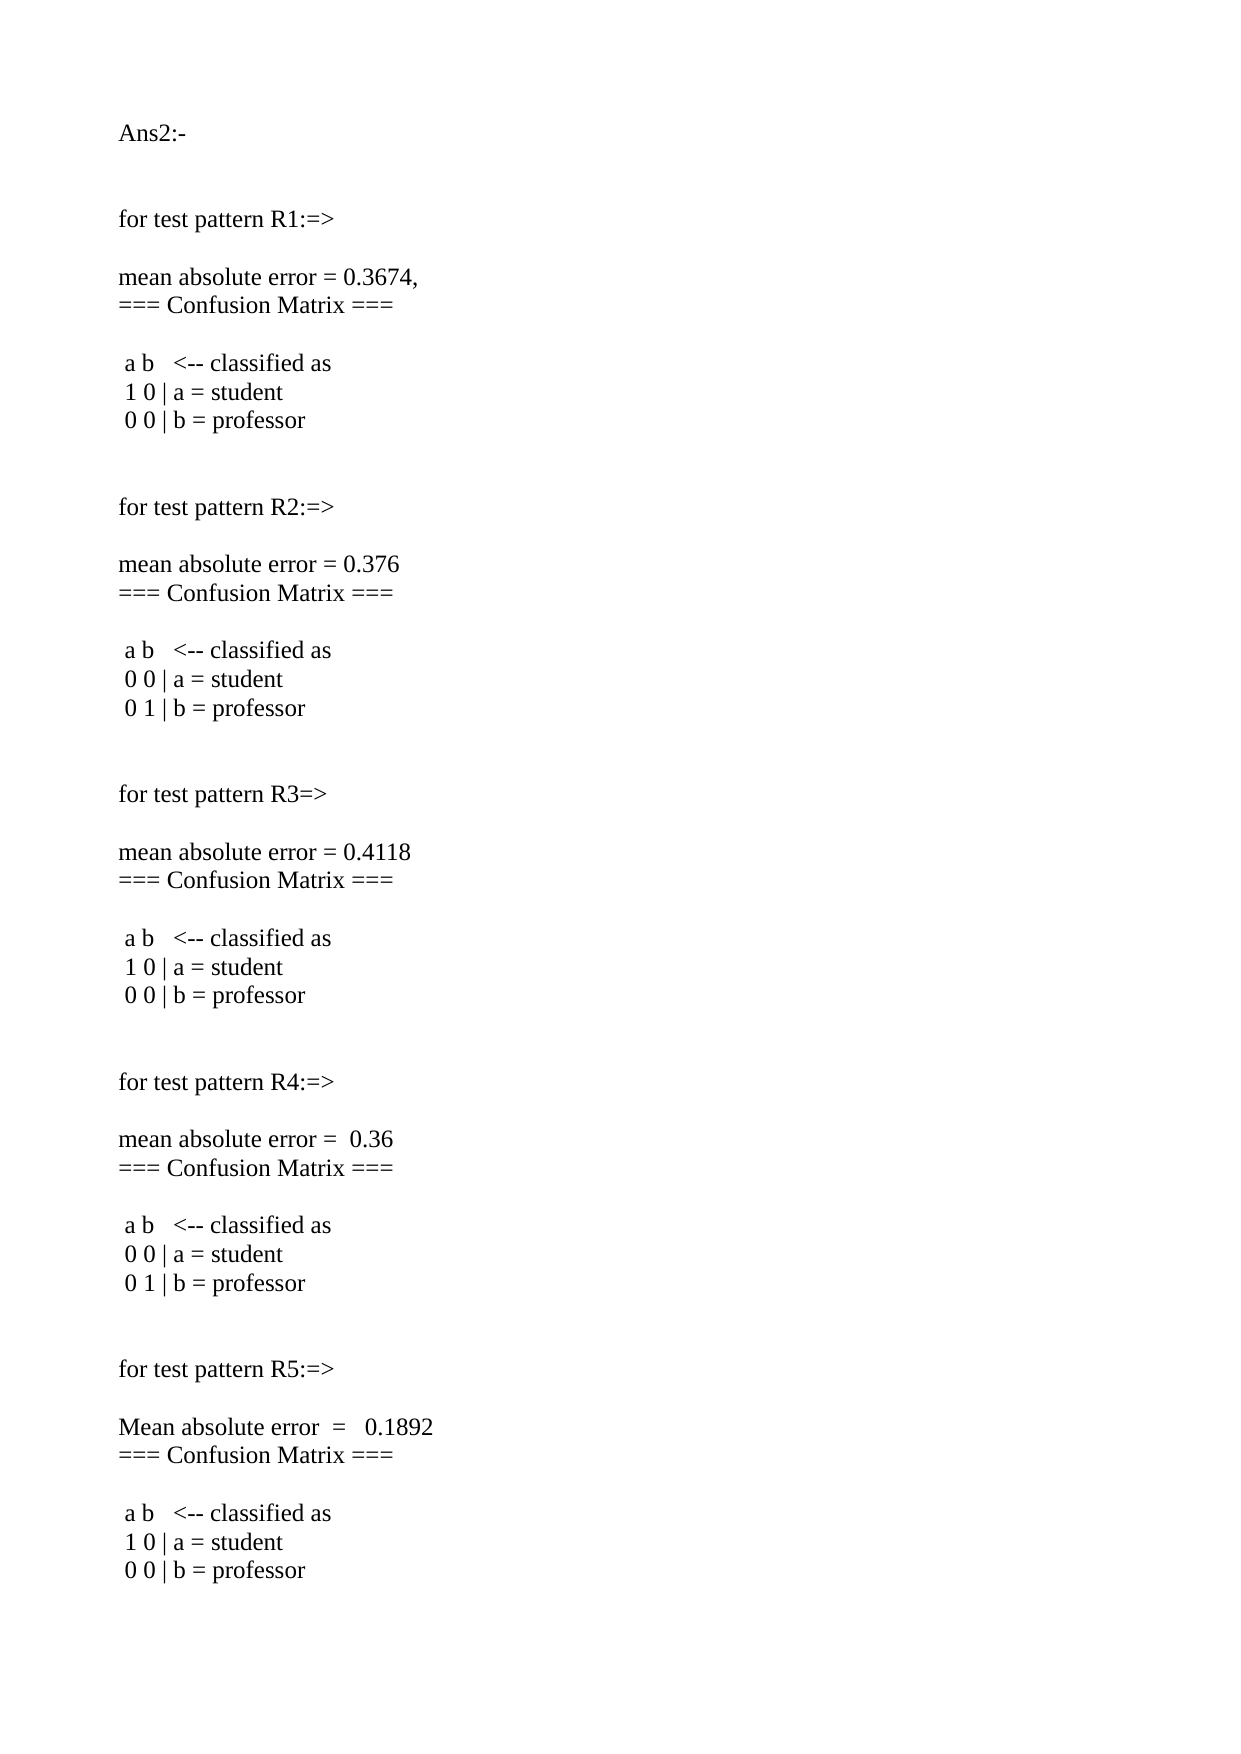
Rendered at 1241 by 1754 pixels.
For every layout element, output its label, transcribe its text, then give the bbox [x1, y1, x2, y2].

text 0 0 | a = student [118, 664, 1122, 693]
text 0 0 | a = student [118, 1239, 1122, 1268]
text for test pattern R2:=> [118, 492, 1122, 521]
text 1 0 | a = student [118, 1527, 1122, 1556]
text === Confusion Matrix === [118, 578, 1122, 607]
text 0 0 | b = professor [118, 1556, 1122, 1584]
text a b <-- classified as [118, 1211, 1122, 1239]
text 0 1 | b = professor [118, 1268, 1122, 1297]
text 0 0 | b = professor [118, 981, 1122, 1009]
text 0 0 | b = professor [118, 406, 1122, 434]
text mean absolute error = 0.3674, [118, 262, 1122, 291]
text for test pattern R5:=> [118, 1354, 1122, 1383]
text a b <-- classified as [118, 1498, 1122, 1527]
text === Confusion Matrix === [118, 291, 1122, 319]
text 1 0 | a = student [118, 952, 1122, 981]
text for test pattern R1:=> [118, 204, 1122, 233]
text 1 0 | a = student [118, 377, 1122, 406]
text mean absolute error = 0.4118 [118, 837, 1122, 866]
text a b <-- classified as [118, 923, 1122, 952]
text 0 1 | b = professor [118, 693, 1122, 722]
text a b <-- classified as [118, 636, 1122, 664]
text Mean absolute error = 0.1892 [118, 1412, 1122, 1441]
text a b <-- classified as [118, 348, 1122, 377]
text for test pattern R4:=> [118, 1067, 1122, 1096]
text === Confusion Matrix === [118, 866, 1122, 894]
text Ans2:- [118, 118, 1122, 147]
text mean absolute error = 0.376 [118, 549, 1122, 578]
text for test pattern R3=> [118, 779, 1122, 808]
text === Confusion Matrix === [118, 1441, 1122, 1469]
text mean absolute error = 0.36 [118, 1124, 1122, 1153]
text === Confusion Matrix === [118, 1153, 1122, 1182]
